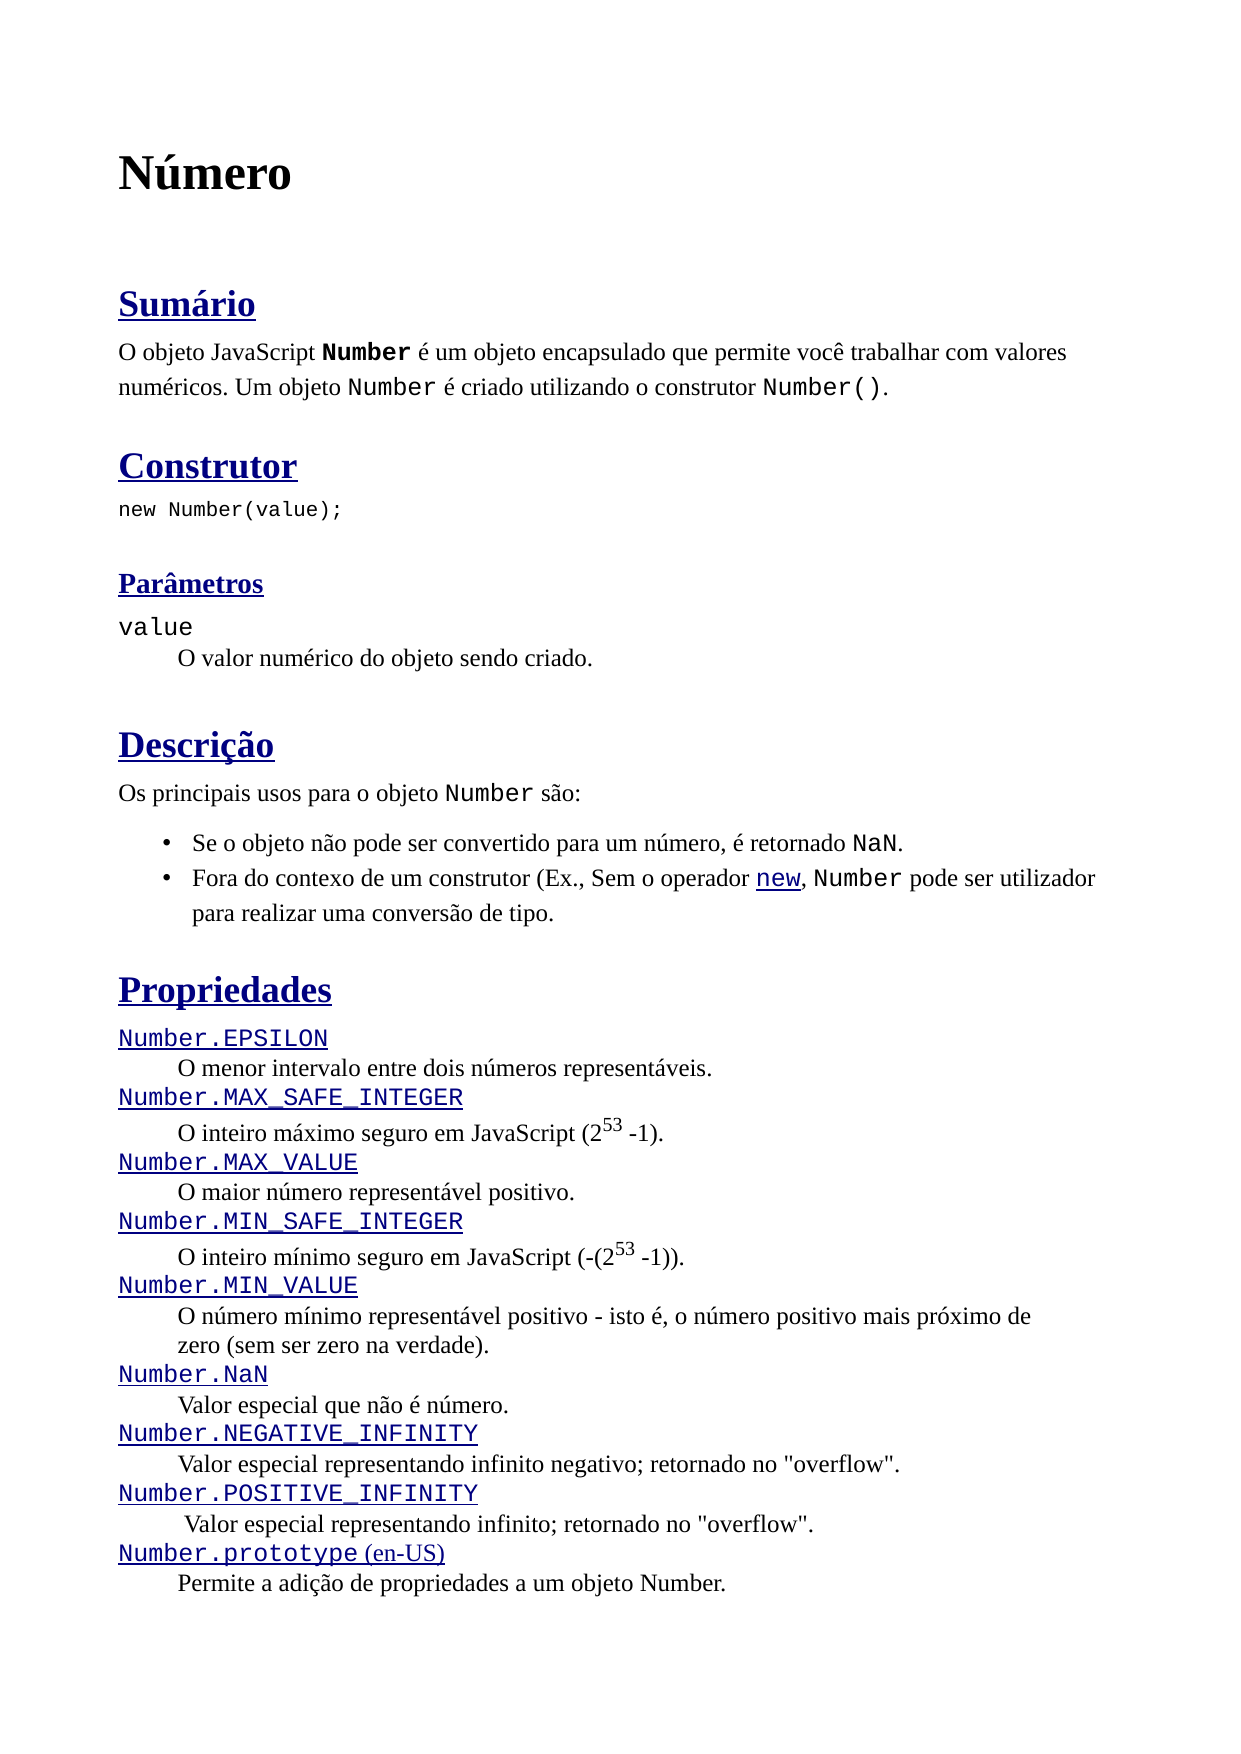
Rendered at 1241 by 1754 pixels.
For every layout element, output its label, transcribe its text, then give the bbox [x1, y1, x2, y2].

list Valor especial representando infinito negativo; retornado no "overflow". [177, 1449, 1122, 1478]
subtitle Number.MIN_SAFE_INTEGER [118, 1206, 1122, 1237]
subtitle Number.MIN_VALUE [118, 1271, 1122, 1301]
subtitle Sumário [118, 282, 1122, 325]
list Valor especial representando infinito; retornado no "overflow". [177, 1509, 1122, 1538]
subtitle Number.POSITIVE_INFINITY [118, 1478, 1122, 1509]
list O inteiro máximo seguro em JavaScript (253 -1). [177, 1113, 1122, 1147]
list Permite a adição de propriedades a um objeto Number. [177, 1568, 1122, 1597]
text new Number(value); [118, 499, 1122, 522]
subtitle Number.EPSILON [118, 1023, 1122, 1053]
list O menor intervalo entre dois números representáveis. [177, 1053, 1122, 1082]
list Se o objeto não pode ser convertido para um número, é retornado NaN. [162, 828, 1122, 859]
subtitle Number.NEGATIVE_INFINITY [118, 1418, 1122, 1449]
subtitle Descrição [118, 722, 1122, 766]
subtitle Number.MAX_SAFE_INTEGER [118, 1082, 1122, 1113]
subtitle Propriedades [118, 967, 1122, 1010]
list O valor numérico do objeto sendo criado. [177, 643, 1122, 672]
list O maior número representável positivo. [177, 1177, 1122, 1206]
list O inteiro mínimo seguro em JavaScript (-(253 -1)). [177, 1237, 1122, 1271]
list O número mínimo representável positivo - isto é, o número positivo mais próximo de zero (sem ser zero na verdade). [177, 1301, 1122, 1359]
subtitle Number.NaN [118, 1359, 1122, 1390]
list Fora do contexo de um construtor (Ex., Sem o operador new, Number pode ser utilizador para realizar uma conversão de tipo. [162, 863, 1122, 927]
subtitle Construtor [118, 443, 1122, 486]
subtitle Number.prototype (en-US) [118, 1538, 1122, 1568]
subtitle Number.MAX_VALUE [118, 1147, 1122, 1177]
text Os principais usos para o objeto Number são: [118, 778, 1122, 809]
text O objeto JavaScript Number é um objeto encapsulado que permite você trabalhar com valores numéricos. Um objeto Number é criado utilizando o construtor Number(). [118, 337, 1122, 403]
subtitle Número [118, 143, 1122, 201]
subtitle value [118, 612, 1122, 643]
subtitle Parâmetros [118, 566, 1122, 600]
list Valor especial que não é número. [177, 1390, 1122, 1418]
